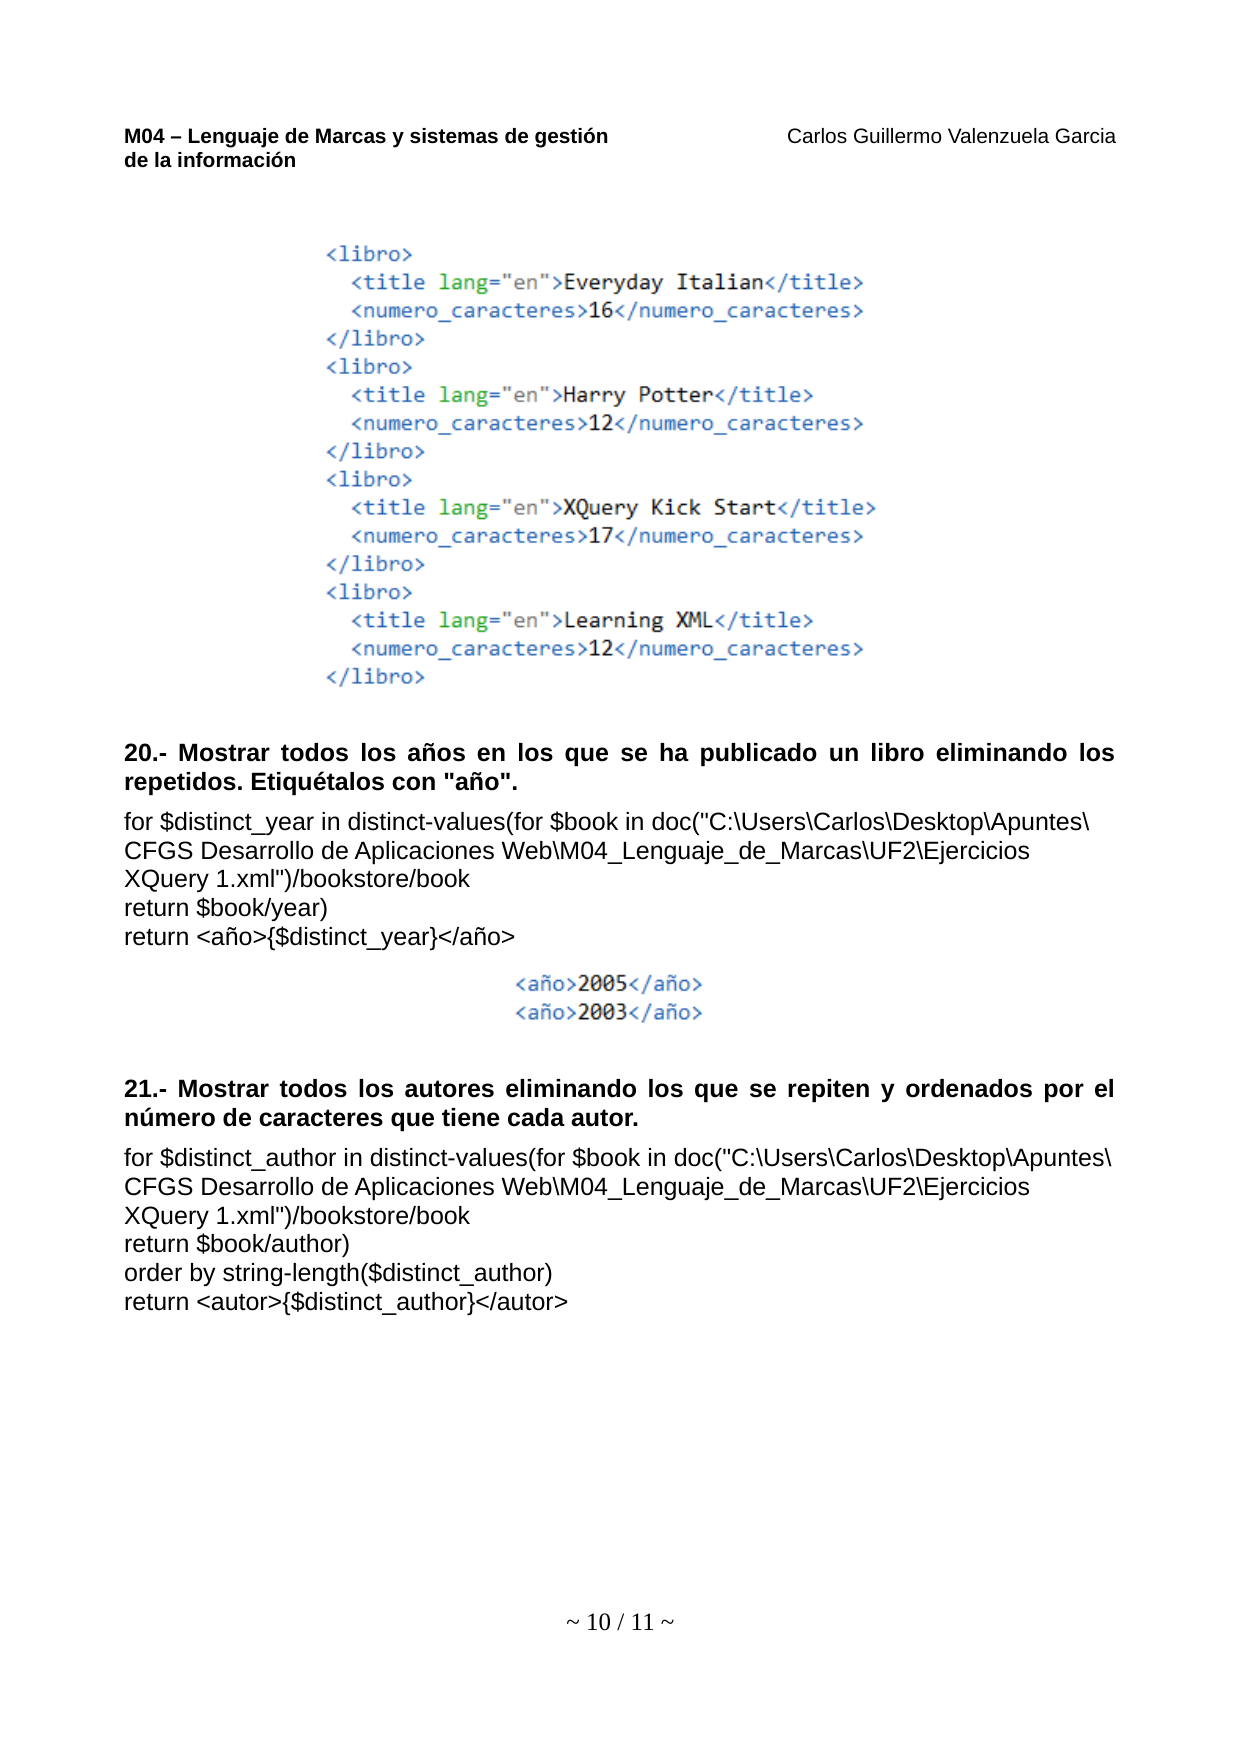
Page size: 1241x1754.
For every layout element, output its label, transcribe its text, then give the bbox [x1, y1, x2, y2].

picture [510, 962, 730, 1034]
table_cell 20.- Mostrar todos los años en los que se ha publicado un libro eliminando los repetidos. Etiquétalos con "año". [118, 732, 1122, 801]
table_cell 21.- Mostrar todos los autores eliminando los que se repiten y ordenados por el número de caracteres que tiene cada autor. [118, 1069, 1122, 1137]
table_cell for $distinct_author in distinct-values(for $book in doc("C:\Users\Carlos\Desktop\Apuntes\CFGS Desarrollo de Aplicaciones Web\M04_Lenguaje_de_Marcas\UF2\Ejercicios XQuery 1.xml")/bookstore/book return $book/author) order by string-length($distinct_author) return <autor>{$distinct_author}</autor> [118, 1138, 1122, 1321]
table_cell [118, 236, 1122, 732]
table_cell [118, 956, 1122, 1068]
table_cell for $distinct_year in distinct-values(for $book in doc("C:\Users\Carlos\Desktop\Apuntes\CFGS Desarrollo de Aplicaciones Web\M04_Lenguaje_de_Marcas\UF2\Ejercicios XQuery 1.xml")/bookstore/book return $book/year) return <año>{$distinct_year}</año> [118, 801, 1122, 956]
picture [324, 241, 916, 698]
